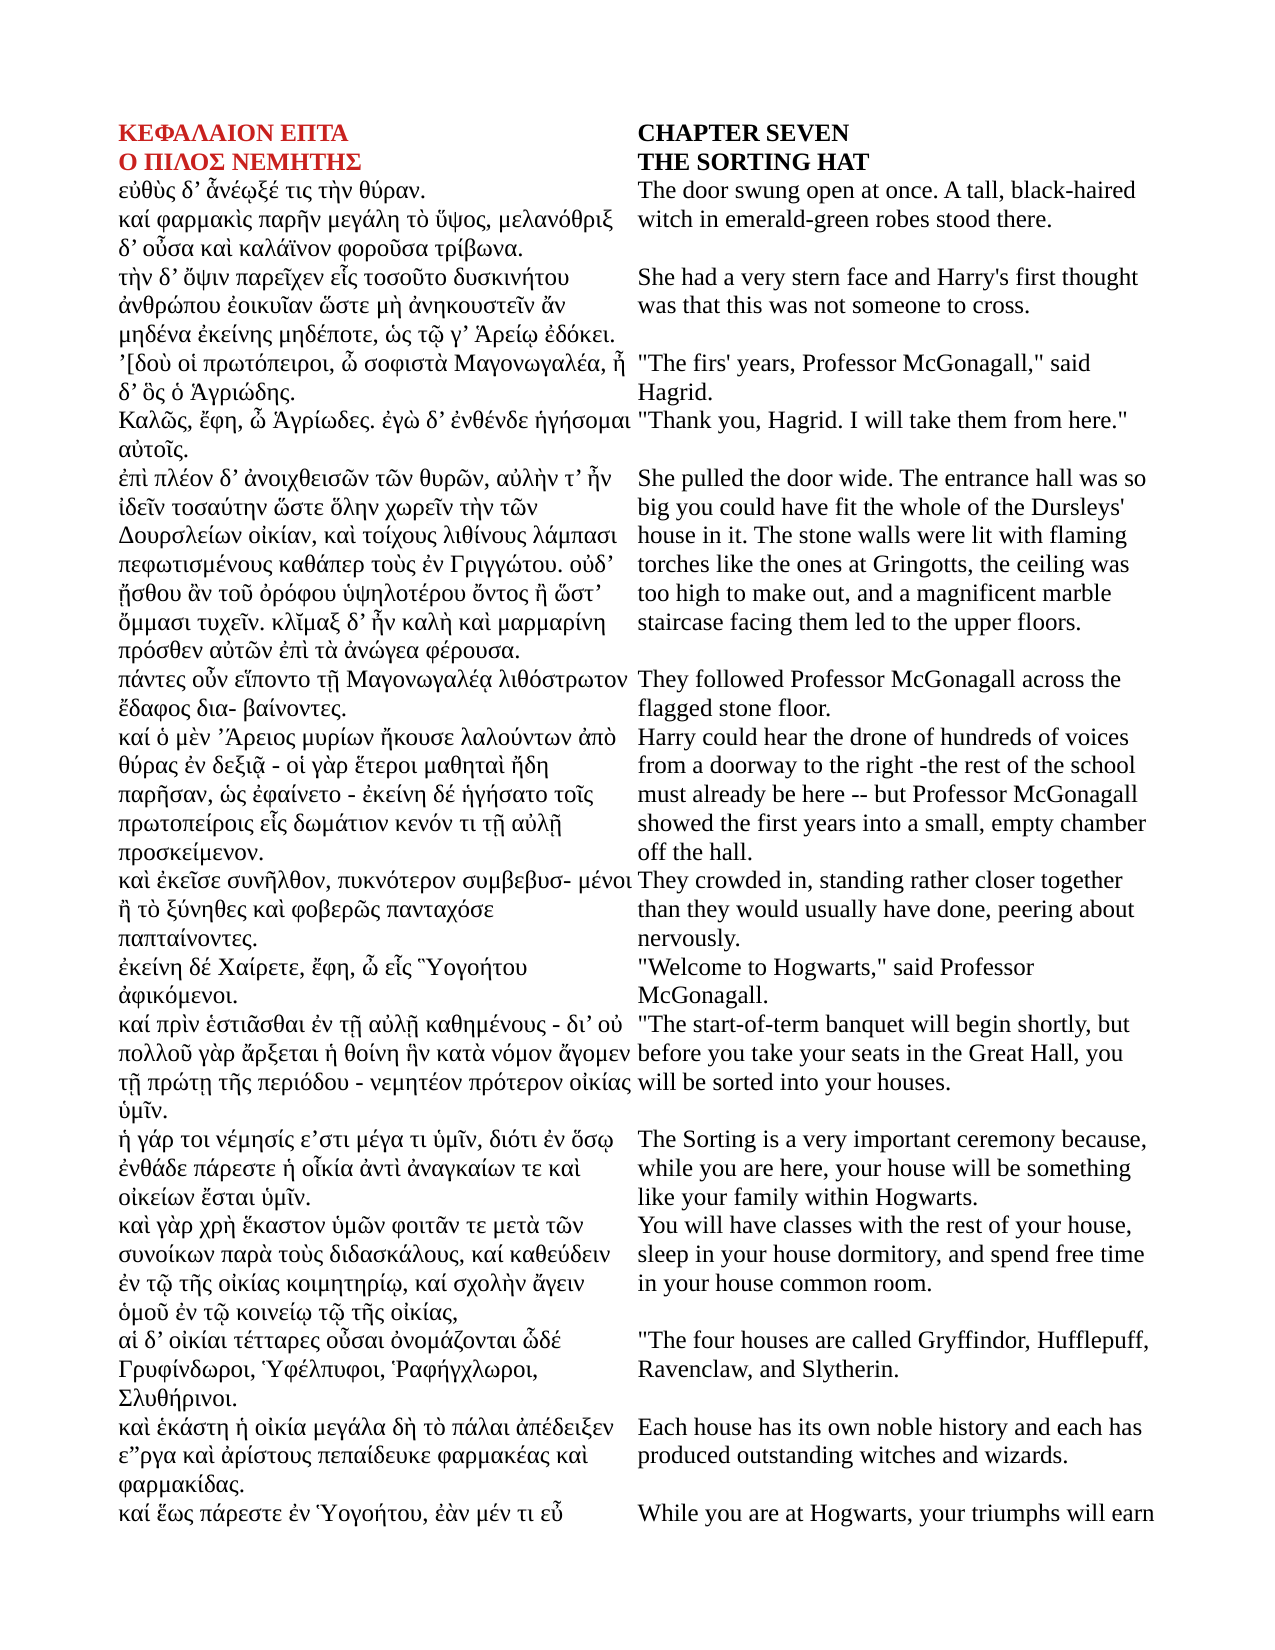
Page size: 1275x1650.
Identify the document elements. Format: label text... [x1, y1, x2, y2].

table_cell Harry could hear the drone of hundreds of voices from a doorway to the right -the rest of the school must already be here -- but Professor McGonagall showed the first years into a small, empty chamber off the hall. [638, 722, 1157, 866]
table_header CHAPTER SEVEN THE SORTING HAT [638, 118, 1157, 176]
table_cell "The firs' years, Professor McGonagall," said Hagrid. [638, 348, 1157, 406]
table_cell She pulled the door wide. The entrance hall was so big you could have fit the whole of the Dursleys' house in it. The stone walls were lit with flaming torches like the ones at Gringotts, the ceiling was too high to make out, and a magnificent marble staircase facing them led to the upper floors. [638, 463, 1157, 664]
table_cell ἐπὶ πλέον δ’ ἀνοιχθεισῶν τῶν θυρῶν, αὐλὴν τ’ ἦν ἰδεῖν τοσαύτην ὥστε ὅλην χωρεῖν τὴν τῶν Δουρσλείων οἰκίαν, καὶ τοίχους λιθίνους λάμπασι πεφωτισμένους καθάπερ τοὺς ἐν Γριγγώτου. οὐδ’ ᾔσθου ἂν τοῦ ὀρόφου ὑψηλοτέρου ὄντος ἢ ὥστ’ ὄμμασι τυχεῖν. κλῐμαξ δ’ ἦν καλὴ καὶ μαρμαρίνη πρόσθεν αὐτῶν ἐπὶ τὰ ἀνώγεα φέρουσα. [118, 463, 637, 664]
table_cell They followed Professor McGonagall across the flagged stone floor. [638, 664, 1157, 722]
table_cell While you are at Hogwarts, your triumphs will earn [638, 1498, 1157, 1527]
table_cell καί πρὶν ἑστιᾶσθαι ἐν τῇ αὐλῇ καθημένους - δι’ οὐ πολλοῦ γὰρ ἄρξεται ἡ θοίνη ἣν κατὰ νόμον ἄγομεν τῇ πρώτῃ τῆς περιόδου - νεμητέον πρότερον οἰκίας ὑμῖν. [118, 1009, 637, 1124]
table_cell Each house has its own noble history and each has produced outstanding witches and wizards. [638, 1412, 1157, 1498]
table_cell τὴν δ’ ὄψιν παρεῖχεν εἷς τοσοῦτο δυσκινήτου ἀνθρώπου ἐοικυῖαν ὥστε μὴ ἀνηκουστεῖν ἄν μηδένα ἐκείνης μηδέποτε, ὡς τῷ γ’ Ἁρείῳ ἐδόκει. [118, 262, 637, 348]
table_cell "Thank you, Hagrid. I will take them from here." [638, 406, 1157, 463]
table_cell The door swung open at once. A tall, black-haired witch in emerald-green robes stood there. [638, 176, 1157, 262]
table_cell "The start-of-term banquet will begin shortly, but before you take your seats in the Great Hall, you will be sorted into your houses. [638, 1009, 1157, 1124]
table_cell καί ἕως πάρεστε ἐν Ὑογοήτου, ἐὰν μέν τι εὖ [118, 1498, 637, 1527]
table_cell The Sorting is a very important ceremony because, while you are here, your house will be something like your family within Hogwarts. [638, 1124, 1157, 1211]
table_cell ἡ γάρ τοι νέμησίς ε’στι μέγα τι ὑμῖν, διότι ἐν ὅσῳ ἐνθάδε πάρεστε ἡ οἷκία ἀντὶ ἀναγκαίων τε καὶ οἰκείων ἔσται ὑμῖν. [118, 1124, 637, 1211]
table_cell καί ὁ μὲν ’Άρειος μυρίων ἤκουσε λαλούντων ἀπὸ θύρας ἐν δεξιᾷ - οἱ γὰρ ἕτεροι μαθηταὶ ἤδη παρῆσαν, ὡς ἐφαίνετο - ἐκείνη δέ ἡγήσατο τοῖς πρωτοπείροις εἷς δωμάτιον κενόν τι τῇ αὐλῇ προσκείμενον. [118, 722, 637, 866]
table_cell καὶ ἐκεῖσε συνῆλθον, πυκνότερον συμβεβυσ- μένοι ἢ τὸ ξύνηθες καὶ φοβερῶς πανταχόσε παπταίνοντες. [118, 866, 637, 952]
table_cell καὶ ἑκάστη ἡ οἰκία μεγάλα δὴ τὸ πάλαι ἀπέδειξεν ε”ργα καὶ ἀρίστους πεπαίδευκε φαρμακέας καὶ φαρμακίδας. [118, 1412, 637, 1498]
table_cell καὶ γὰρ χρὴ ἕκαστον ὑμῶν φοιτᾶν τε μετὰ τῶν συνοίκων παρὰ τοὺς διδασκάλους, καί καθεύδειν ἐν τῷ τῆς οἰκίας κοιμητηρίῳ, καί σχολὴν ἄγειν ὁμοῦ ἐν τῷ κοινείῳ τῷ τῆς οἰκίας, [118, 1211, 637, 1326]
table_cell You will have classes with the rest of your house, sleep in your house dormitory, and spend free time in your house common room. [638, 1211, 1157, 1326]
table_cell She had a very stern face and Harry's first thought was that this was not someone to cross. [638, 262, 1157, 348]
table_cell Καλῶς, ἔφη, ὦ Ἁγρίωδες. ἐγὼ δ’ ἐνθένδε ἡγήσομαι αὐτοῖς. [118, 406, 637, 463]
table_cell πάντες οὖν εἵποντο τῇ Μαγονωγαλέᾳ λιθόστρωτον ἔδαφος δια- βαίνοντες. [118, 664, 637, 722]
table_cell αἱ δ’ οἰκίαι τέτταρες οὖσαι ὀνομάζονται ὧδέ Γρυφίνδωροι, Ὑφέλπυφοι, Ῥαφήγχλωροι, Σλυθήρινοι. [118, 1326, 637, 1412]
table_cell "Welcome to Hogwarts," said Professor McGonagall. [638, 952, 1157, 1009]
table_header ΚΕΦΑΛΑΙΟΝ ΕΠΤΑ Ο ΠΙΛΟΣ ΝΕΜΗΤΗΣ [118, 118, 637, 176]
table_cell εὐθὺς δ’ ἇνέῳξέ τις τὴν θύραν. καί φαρμακὶς παρῆν μεγάλη τὸ ὕψος, μελανόθριξ δ’ οὖσα καὶ καλάϊνον φοροῦσα τρίβωνα. [118, 176, 637, 262]
table_cell ἐκείνη δέ Χαίρετε, ἔφη, ὦ εἷς Ὓογοήτου ἀφικόμενοι. [118, 952, 637, 1009]
table_cell They crowded in, standing rather closer together than they would usually have done, peering about nervously. [638, 866, 1157, 952]
table_cell "The four houses are called Gryffindor, Hufflepuff, Ravenclaw, and Slytherin. [638, 1326, 1157, 1412]
table_cell ’[δοὺ οἱ πρωτόπειροι, ὦ σοφιστὰ Μαγονωγαλέα, ἦ δ’ ὃς ὁ Ἁγριώδης. [118, 348, 637, 406]
